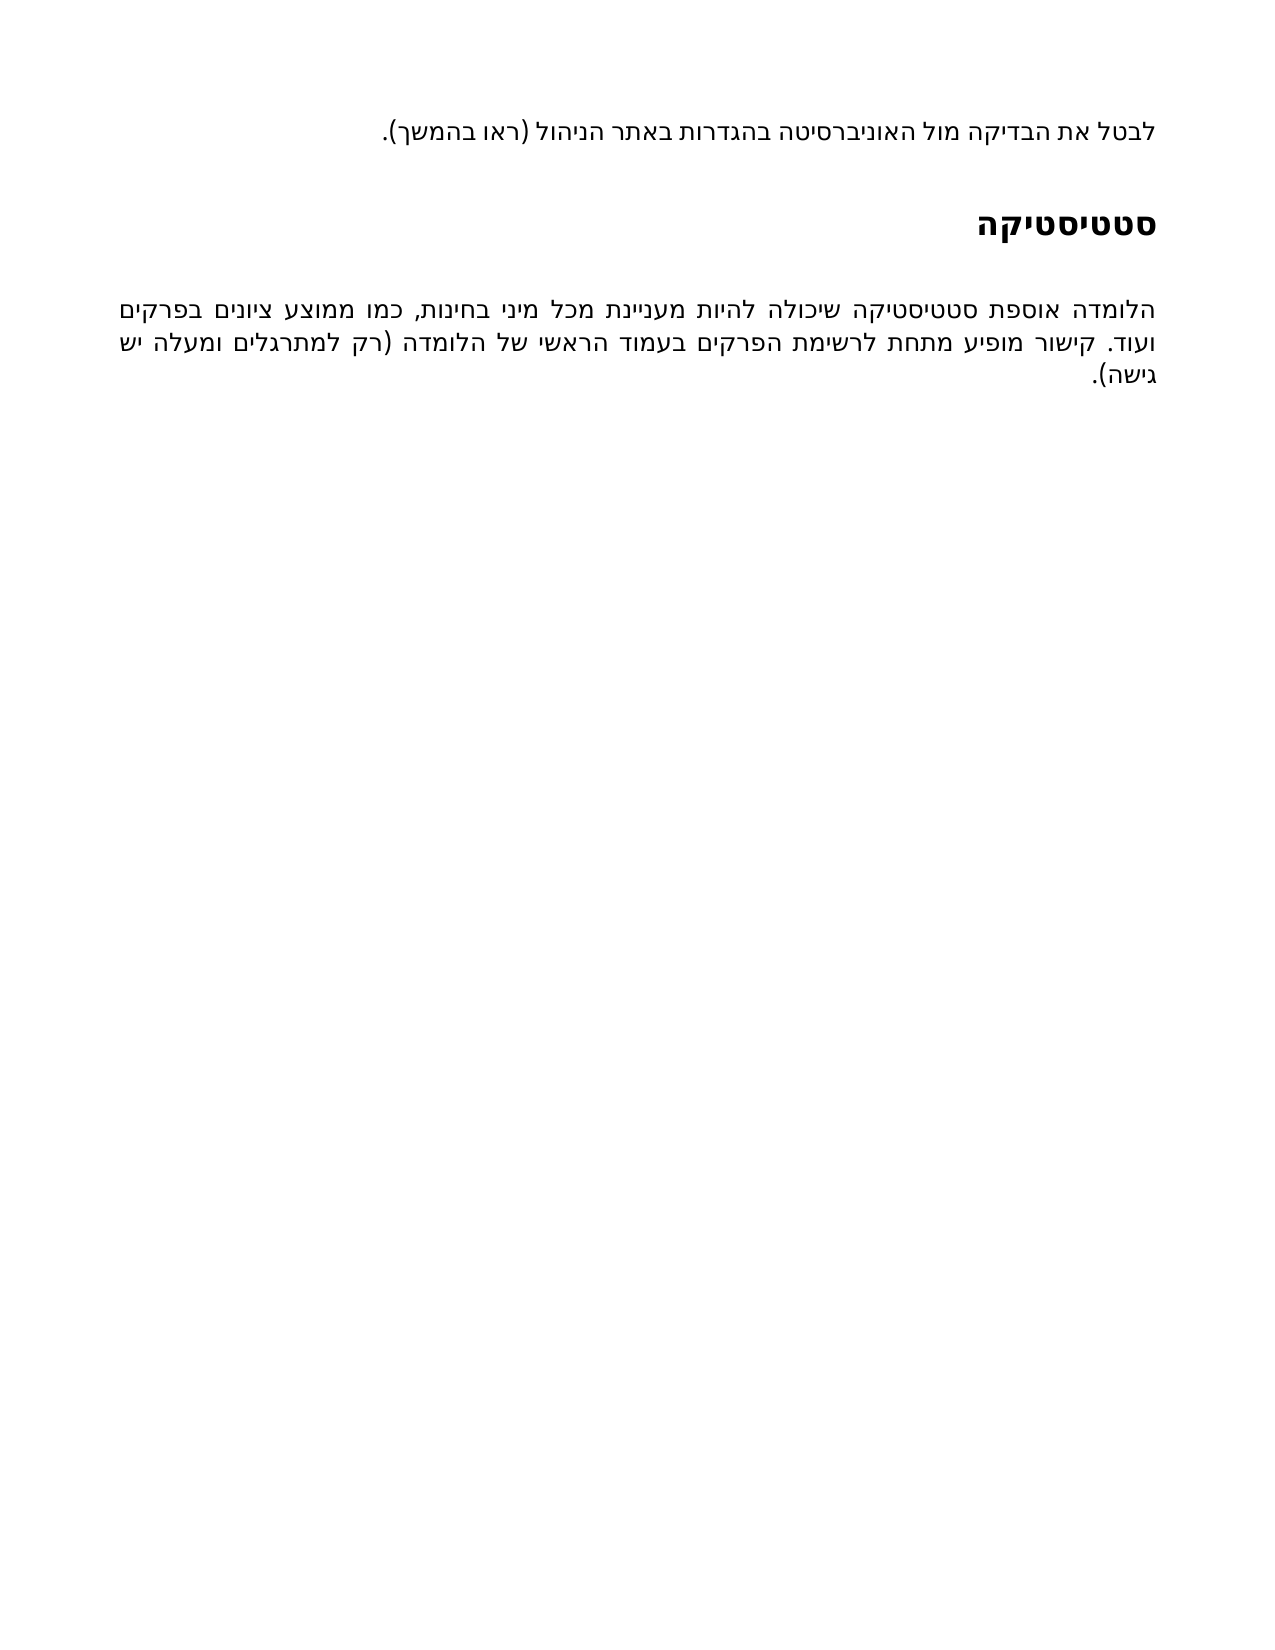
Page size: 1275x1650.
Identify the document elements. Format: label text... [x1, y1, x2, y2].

text הלומדה אוספת סטטיסטיקה שיכולה להיות מעניינת מכל מיני בחינות, כמו ממוצע ציונים בפרקים ועוד. קישור מופיע מתחת לרשימת הפרקים בעמוד הראשי של הלומדה (רק למתרגלים ומעלה יש גישה). [118, 296, 1157, 394]
subtitle סטטיסטיקה [118, 206, 1157, 249]
text לבטל את הבדיקה מול האוניברסיטה בהגדרות באתר הניהול (ראו בהמשך). [118, 118, 1157, 151]
